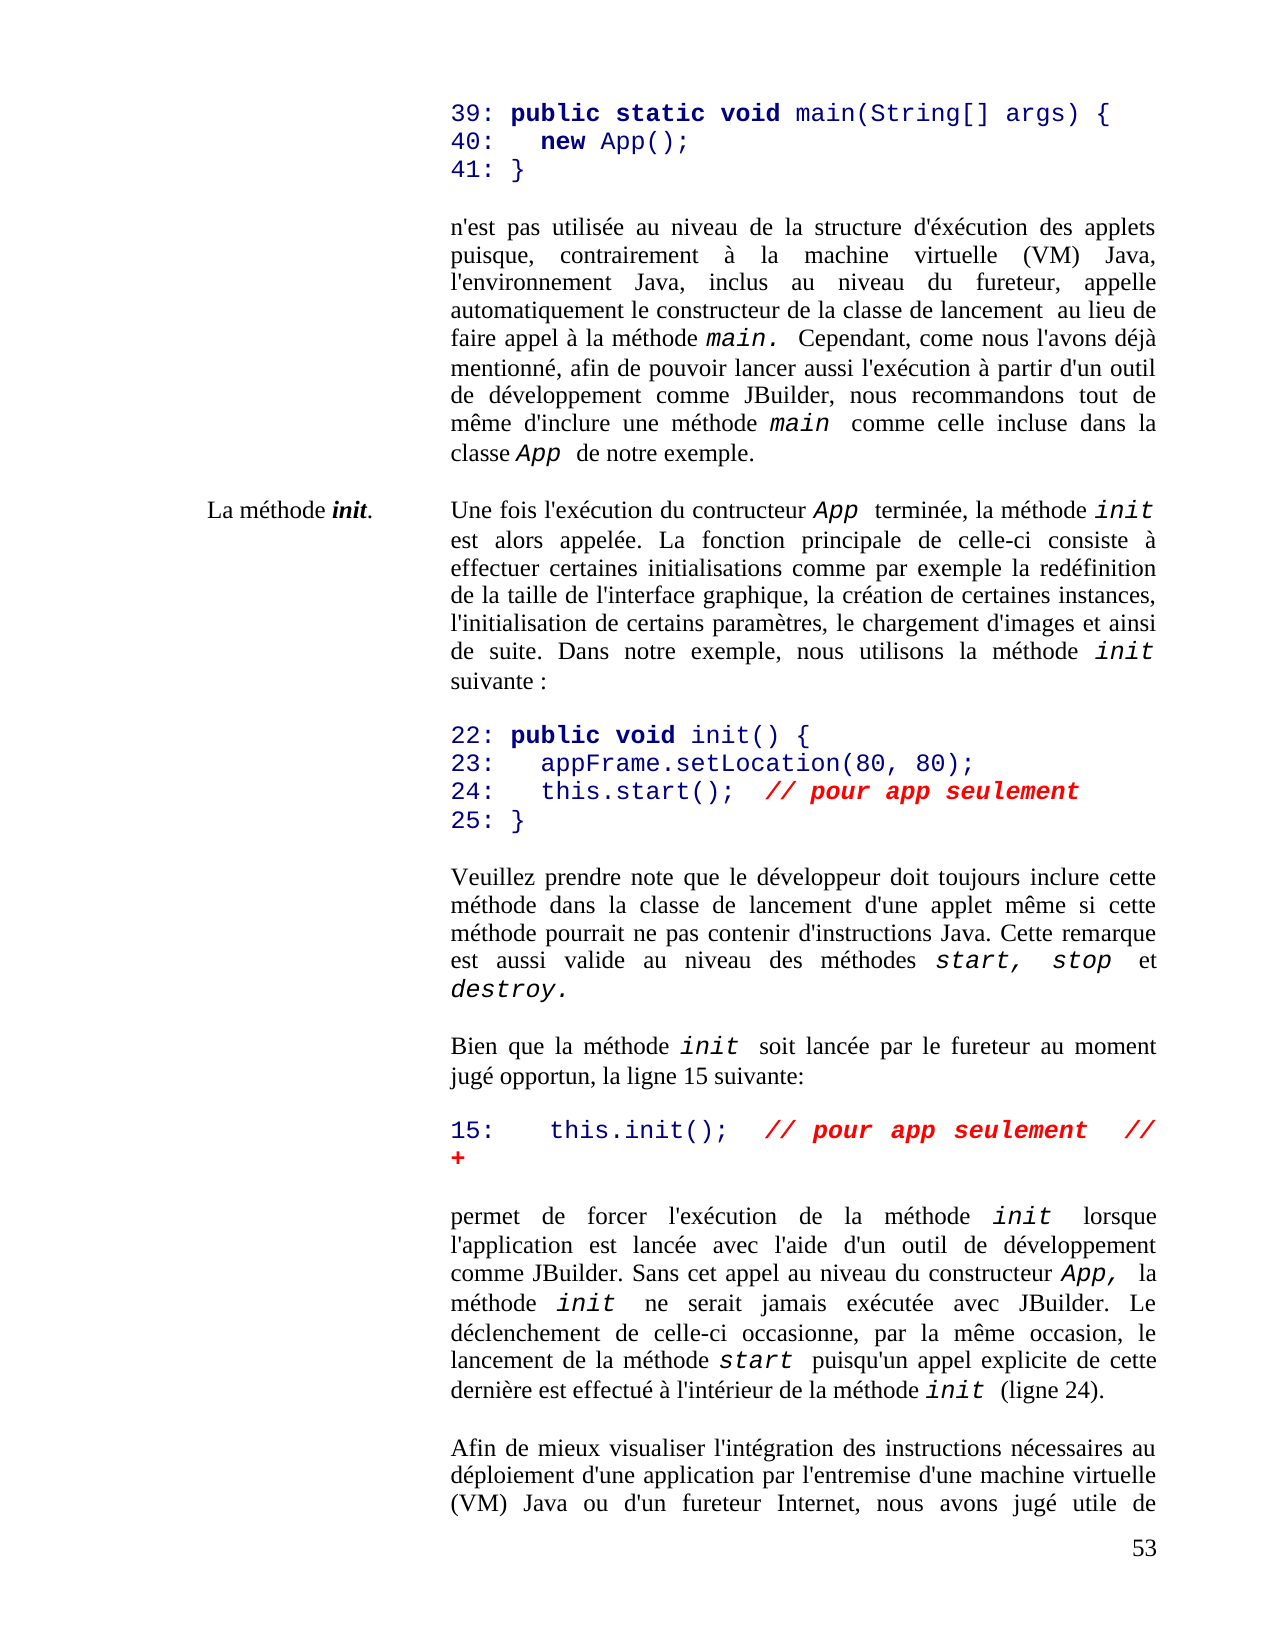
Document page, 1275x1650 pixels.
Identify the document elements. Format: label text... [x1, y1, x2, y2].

table_header 39: public static void main(String[] args) { 40: new App(); 41: } [443, 100, 1164, 185]
table_header [200, 863, 443, 1004]
table_header Afin de mieux visualiser l'intégration des instructions nécessaires au déploiement d'une application par l'entremise d'une machine virtuelle (VM) Java ou d'un fureteur Internet, nous avons jugé utile de [443, 1434, 1164, 1517]
table_header La méthode init. [200, 496, 443, 694]
table_header [200, 1118, 443, 1174]
table_header [200, 100, 443, 185]
table_header 22: public void init() { 23: appFrame.setLocation(80, 80); 24: this.start(); // pour app seulement 25: } [443, 722, 1164, 836]
table_header [200, 213, 443, 469]
table_header Bien que la méthode init soit lancée par le fureteur au moment jugé opportun, la ligne 15 suivante: [443, 1032, 1164, 1090]
table_header [200, 1202, 443, 1406]
table_header Une fois l'exécution du contructeur App terminée, la méthode init est alors appelée. La fonction principale de celle-ci consiste à effectuer certaines initialisations comme par exemple la redéfinition de la taille de l'interface graphique, la création de certaines instances, l'initialisation de certains paramètres, le chargement d'images et ainsi de suite. Dans notre exemple, nous utilisons la méthode init suivante : [443, 496, 1164, 694]
table_header [200, 1434, 443, 1517]
table_header [200, 1032, 443, 1090]
table_header 15: this.init(); // pour app seulement // + [443, 1118, 1164, 1174]
table_header permet de forcer l'exécution de la méthode init lorsque l'application est lancée avec l'aide d'un outil de développement comme JBuilder. Sans cet appel au niveau du constructeur App, la méthode init ne serait jamais exécutée avec JBuilder. Le déclenchement de celle-ci occasionne, par la même occasion, le lancement de la méthode start puisqu'un appel explicite de cette dernière est effectué à l'intérieur de la méthode init (ligne 24). [443, 1202, 1164, 1406]
table_header [200, 722, 443, 836]
table_header n'est pas utilisée au niveau de la structure d'éxécution des applets puisque, contrairement à la machine virtuelle (VM) Java, l'environnement Java, inclus au niveau du fureteur, appelle automatiquement le constructeur de la classe de lancement au lieu de faire appel à la méthode main. Cependant, come nous l'avons déjà mentionné, afin de pouvoir lancer aussi l'exécution à partir d'un outil de développement comme JBuilder, nous recommandons tout de même d'inclure une méthode main comme celle incluse dans la classe App de notre exemple. [443, 213, 1164, 469]
table_header Veuillez prendre note que le développeur doit toujours inclure cette méthode dans la classe de lancement d'une applet même si cette méthode pourrait ne pas contenir d'instructions Java. Cette remarque est aussi valide au niveau des méthodes start, stop et destroy. [443, 863, 1164, 1004]
